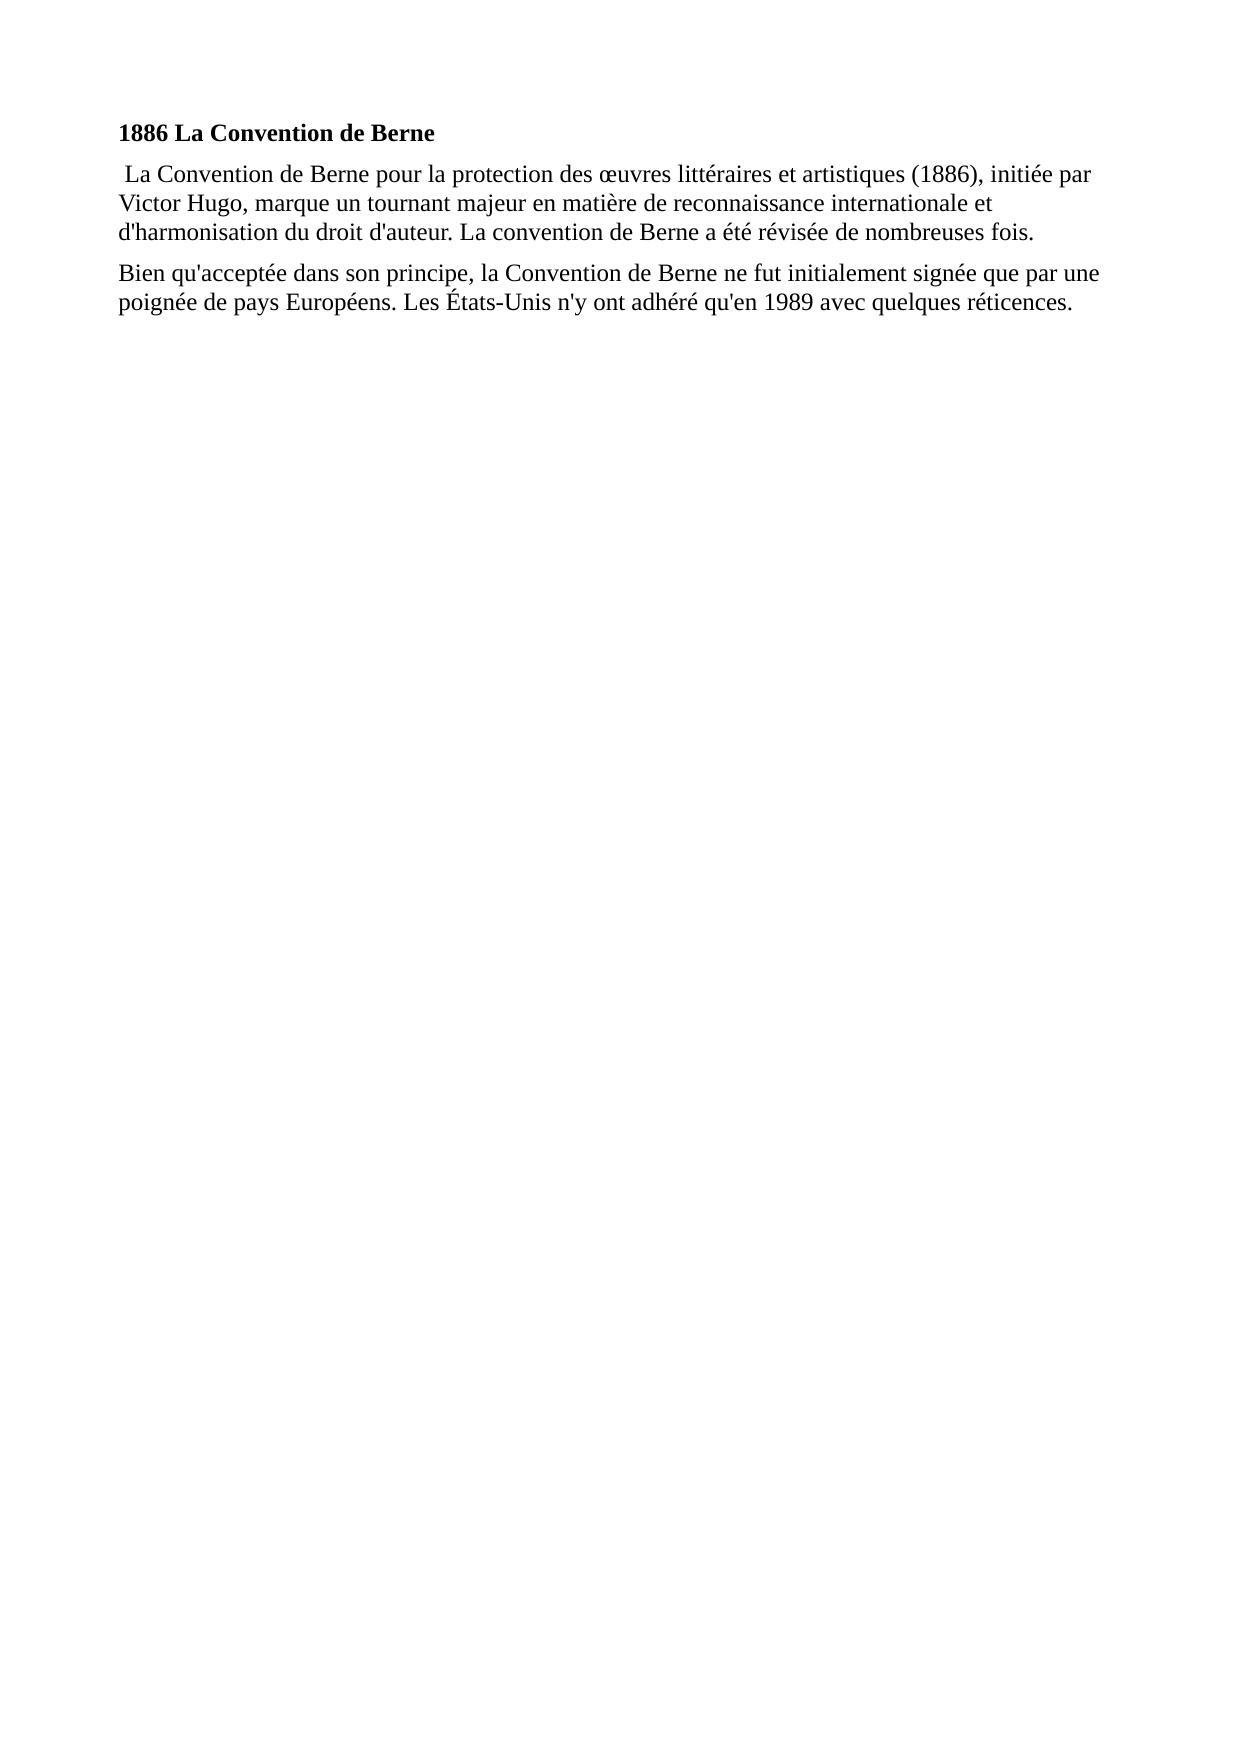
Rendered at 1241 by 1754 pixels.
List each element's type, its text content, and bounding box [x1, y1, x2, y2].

subtitle 1886 La Convention de Berne [118, 118, 1122, 147]
text La Convention de Berne pour la protection des œuvres littéraires et artistiques (1886), initiée par Victor Hugo, marque un tournant majeur en matière de reconnaissance internationale et d'harmonisation du droit d'auteur. La convention de Berne a été révisée de nombreuses fois. [118, 159, 1122, 246]
text Bien qu'acceptée dans son principe, la Convention de Berne ne fut initialement signée que par une poignée de pays Européens. Les États-Unis n'y ont adhéré qu'en 1989 avec quelques réticences. [118, 258, 1122, 316]
